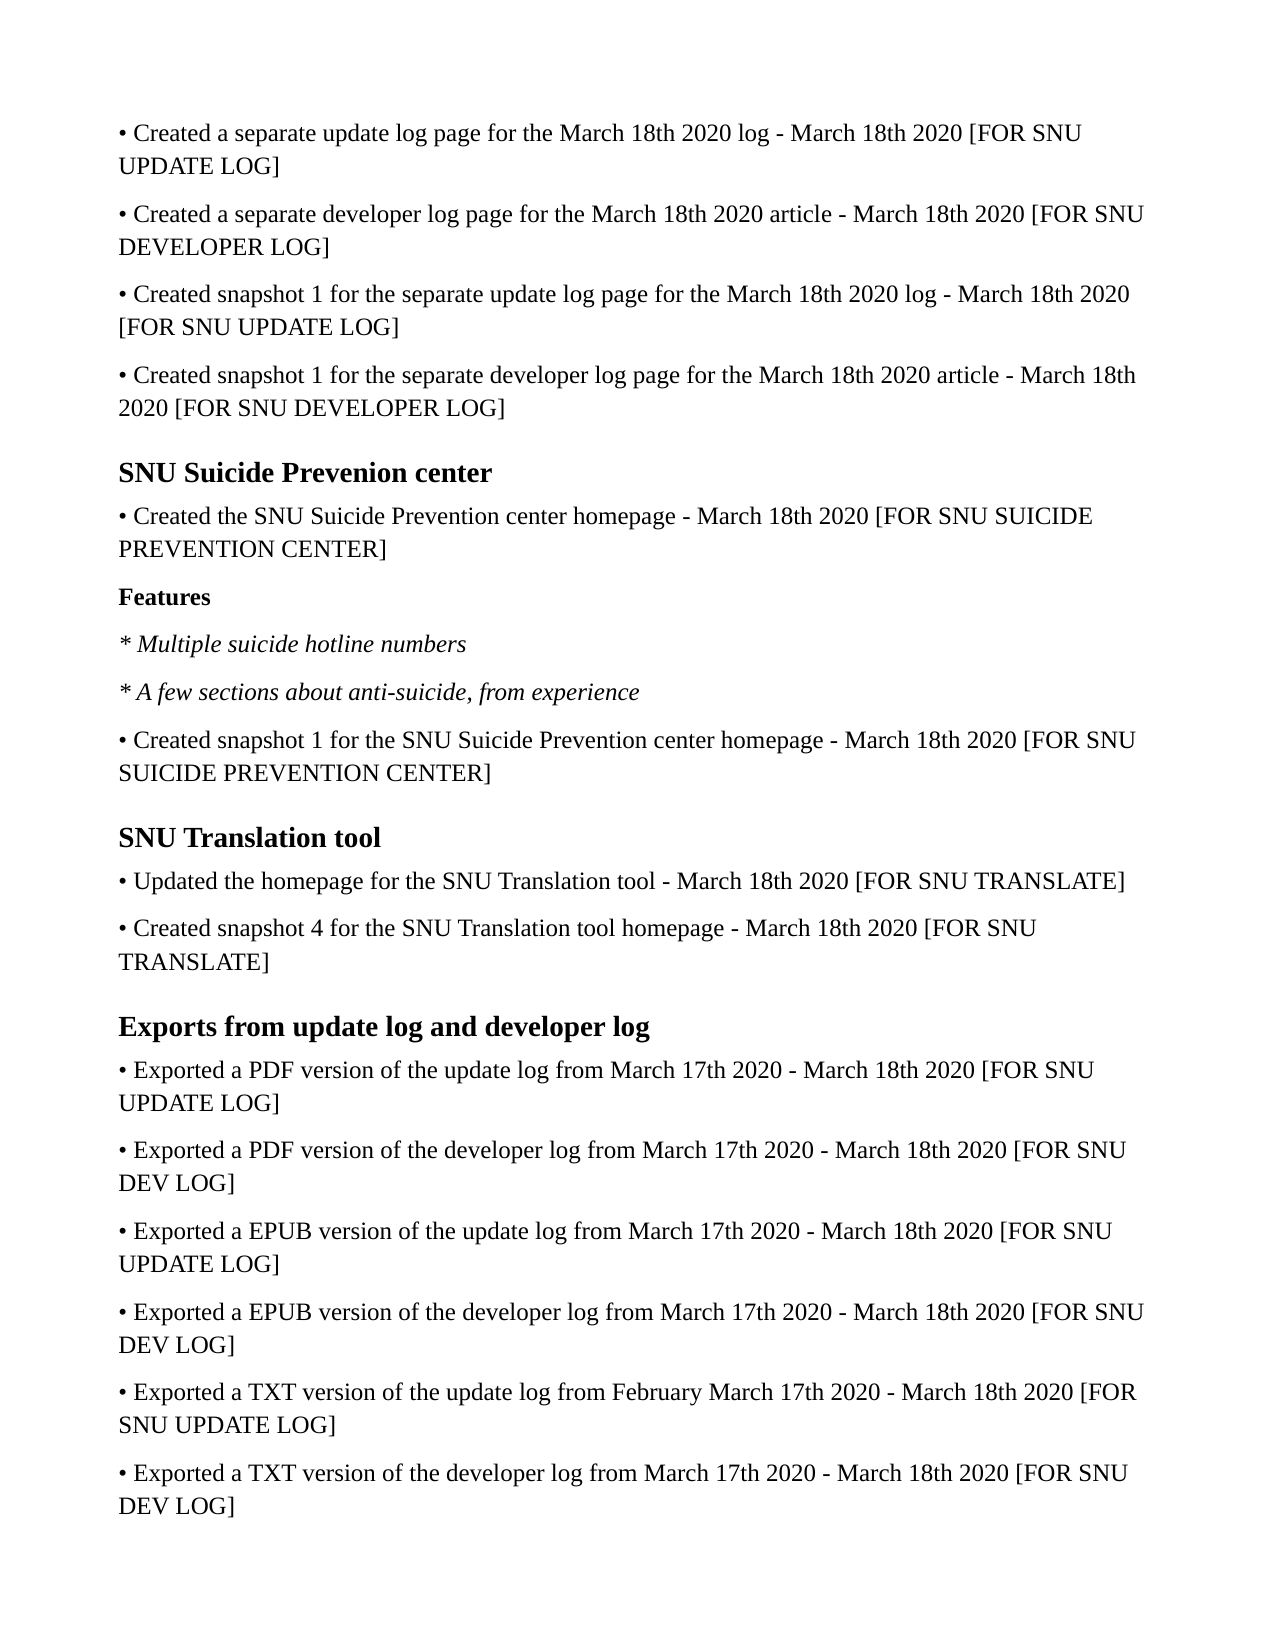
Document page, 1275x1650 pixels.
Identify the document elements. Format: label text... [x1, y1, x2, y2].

text • Updated the homepage for the SNU Translation tool - March 18th 2020 [FOR SNU TRANSLATE] [118, 866, 1157, 895]
subtitle SNU Translation tool [118, 820, 1157, 853]
text • Exported a PDF version of the update log from March 17th 2020 - March 18th 2020 [FOR SNU UPDATE LOG] [118, 1055, 1157, 1117]
text • Created snapshot 1 for the SNU Suicide Prevention center homepage - March 18th 2020 [FOR SNU SUICIDE PREVENTION CENTER] [118, 725, 1157, 786]
text • Exported a EPUB version of the developer log from March 17th 2020 - March 18th 2020 [FOR SNU DEV LOG] [118, 1297, 1157, 1358]
text • Created snapshot 4 for the SNU Translation tool homepage - March 18th 2020 [FOR SNU TRANSLATE] [118, 913, 1157, 975]
text • Created snapshot 1 for the separate developer log page for the March 18th 2020 article - March 18th 2020 [FOR SNU DEVELOPER LOG] [118, 360, 1157, 422]
subtitle SNU Suicide Prevenion center [118, 455, 1157, 489]
text Features [118, 582, 1157, 611]
text • Exported a TXT version of the developer log from March 17th 2020 - March 18th 2020 [FOR SNU DEV LOG] [118, 1458, 1157, 1520]
text • Exported a EPUB version of the update log from March 17th 2020 - March 18th 2020 [FOR SNU UPDATE LOG] [118, 1216, 1157, 1278]
text • Created a separate developer log page for the March 18th 2020 article - March 18th 2020 [FOR SNU DEVELOPER LOG] [118, 199, 1157, 261]
text • Created snapshot 1 for the separate update log page for the March 18th 2020 log - March 18th 2020 [FOR SNU UPDATE LOG] [118, 279, 1157, 341]
text * A few sections about anti-suicide, from experience [118, 677, 1157, 706]
text * Multiple suicide hotline numbers [118, 629, 1157, 658]
subtitle Exports from update log and developer log [118, 1009, 1157, 1042]
text • Exported a PDF version of the developer log from March 17th 2020 - March 18th 2020 [FOR SNU DEV LOG] [118, 1135, 1157, 1197]
text • Created a separate update log page for the March 18th 2020 log - March 18th 2020 [FOR SNU UPDATE LOG] [118, 118, 1157, 180]
text • Exported a TXT version of the update log from February March 17th 2020 - March 18th 2020 [FOR SNU UPDATE LOG] [118, 1377, 1157, 1439]
text • Created the SNU Suicide Prevention center homepage - March 18th 2020 [FOR SNU SUICIDE PREVENTION CENTER] [118, 501, 1157, 563]
